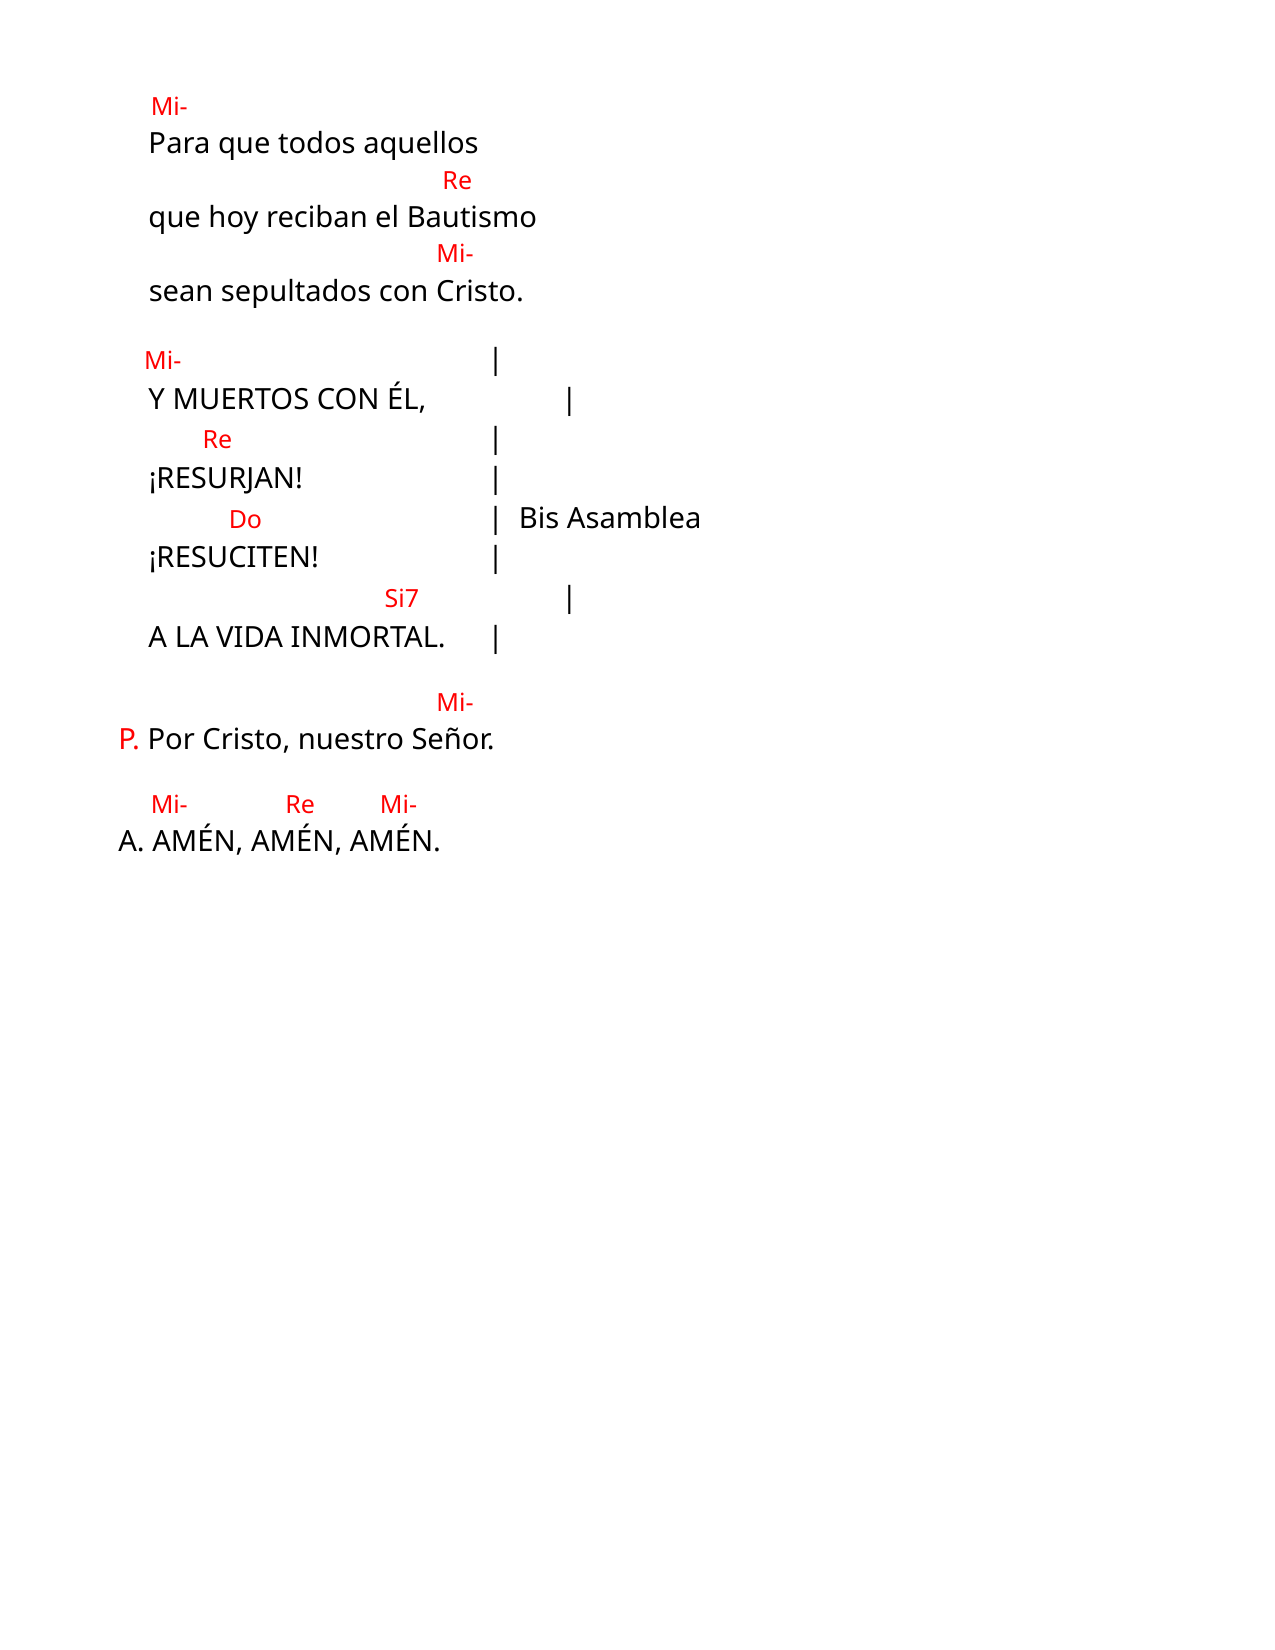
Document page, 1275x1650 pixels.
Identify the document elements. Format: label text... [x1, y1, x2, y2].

text Mi- Re Mi- [118, 786, 1157, 820]
text ¡RESURJAN! | [118, 457, 1157, 497]
text Mi- [118, 88, 1157, 123]
text sean sepultados con Cristo. [118, 270, 1157, 310]
text Do | Bis Asamblea [118, 497, 1157, 537]
text Re | [118, 418, 1157, 457]
text que hoy reciban el Bautismo [118, 196, 1157, 236]
text P. Por Cristo, nuestro Señor. [118, 718, 1157, 758]
text ¡RESUCITEN! | [118, 537, 1157, 576]
text Si7 | [118, 576, 1157, 616]
text Mi- [118, 684, 1157, 718]
text A. AMÉN, AMÉN, AMÉN. [118, 820, 1157, 860]
text Re [118, 162, 1157, 196]
text Para que todos aquellos [118, 123, 1157, 162]
text Y MUERTOS CON ÉL, | [118, 378, 1157, 418]
text Mi- | [118, 338, 1157, 378]
text A LA VIDA INMORTAL. | [118, 616, 1157, 656]
text Mi- [118, 236, 1157, 270]
